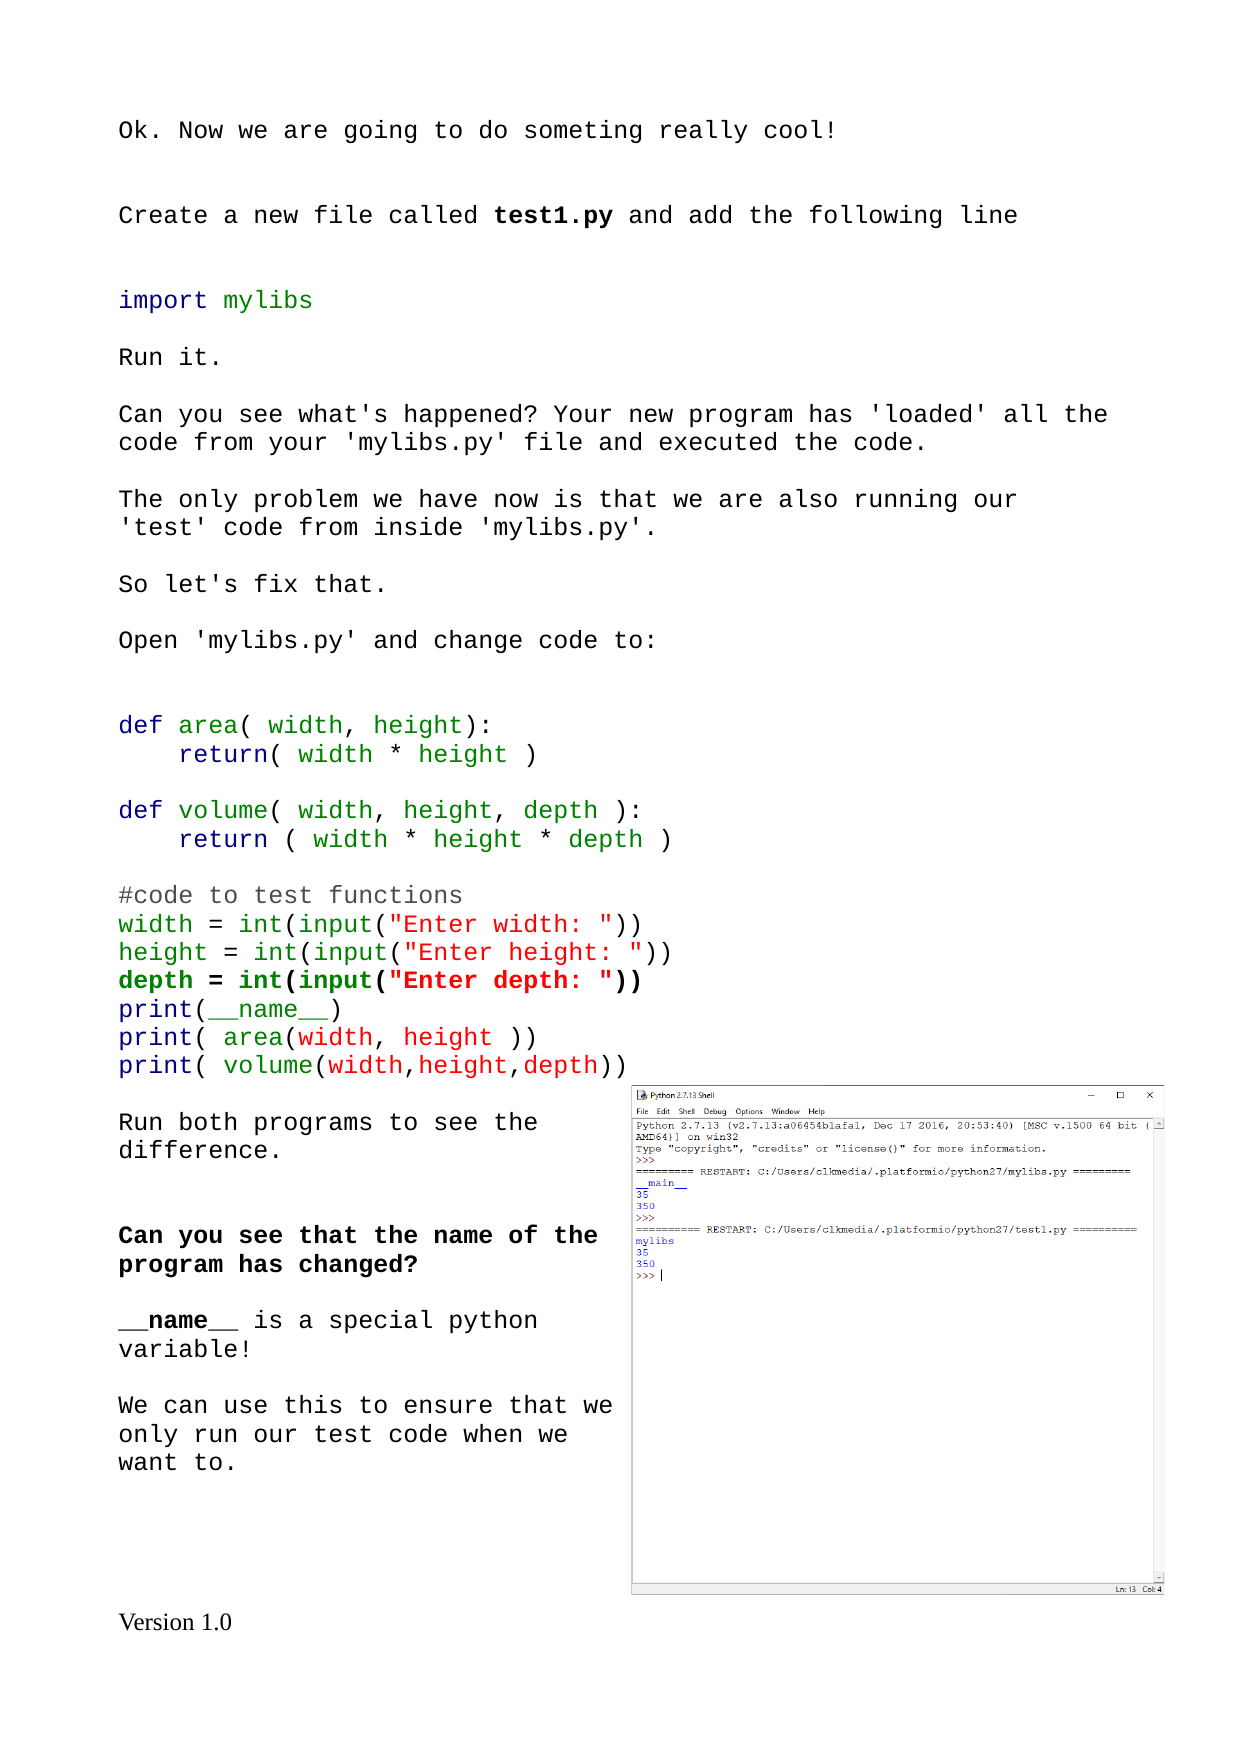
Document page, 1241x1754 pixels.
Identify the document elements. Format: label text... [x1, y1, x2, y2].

text return( width * height ) [118, 741, 1122, 770]
text height = int(input("Enter height: ")) [118, 940, 1122, 968]
text width = int(input("Enter width: ")) [118, 911, 1122, 940]
picture [631, 1085, 1165, 1595]
text depth = int(input("Enter depth: ")) [118, 968, 1122, 996]
text Run it. [118, 345, 1122, 373]
text #code to test functions [118, 883, 1122, 911]
text import mylibs [118, 288, 1122, 316]
text Ok. Now we are going to do someting really cool! [118, 118, 1122, 146]
text Open 'mylibs.py' and change code to: [118, 628, 1122, 656]
text print(__name__) [118, 996, 1122, 1025]
text Run both programs to see the difference. [118, 1110, 631, 1166]
text We can use this to ensure that we only run our test code when we want to. [118, 1393, 631, 1478]
text __name__ is a special python variable! [118, 1308, 631, 1365]
text Can you see that the name of the program has changed? [118, 1223, 631, 1280]
text def volume( width, height, depth ): [118, 798, 1122, 826]
text def area( width, height): [118, 713, 1122, 741]
text print( area(width, height )) [118, 1025, 1122, 1053]
text So let's fix that. [118, 571, 1122, 600]
text The only problem we have now is that we are also running our 'test' code from inside 'mylibs.py'. [118, 486, 1122, 543]
text Create a new file called test1.py and add the following line [118, 203, 1122, 231]
text return ( width * height * depth ) [118, 826, 1122, 855]
text print( volume(width,height,depth)) [118, 1053, 1122, 1081]
text Can you see what's happened? Your new program has 'loaded' all the code from your 'mylibs.py' file and executed the code. [118, 401, 1122, 458]
